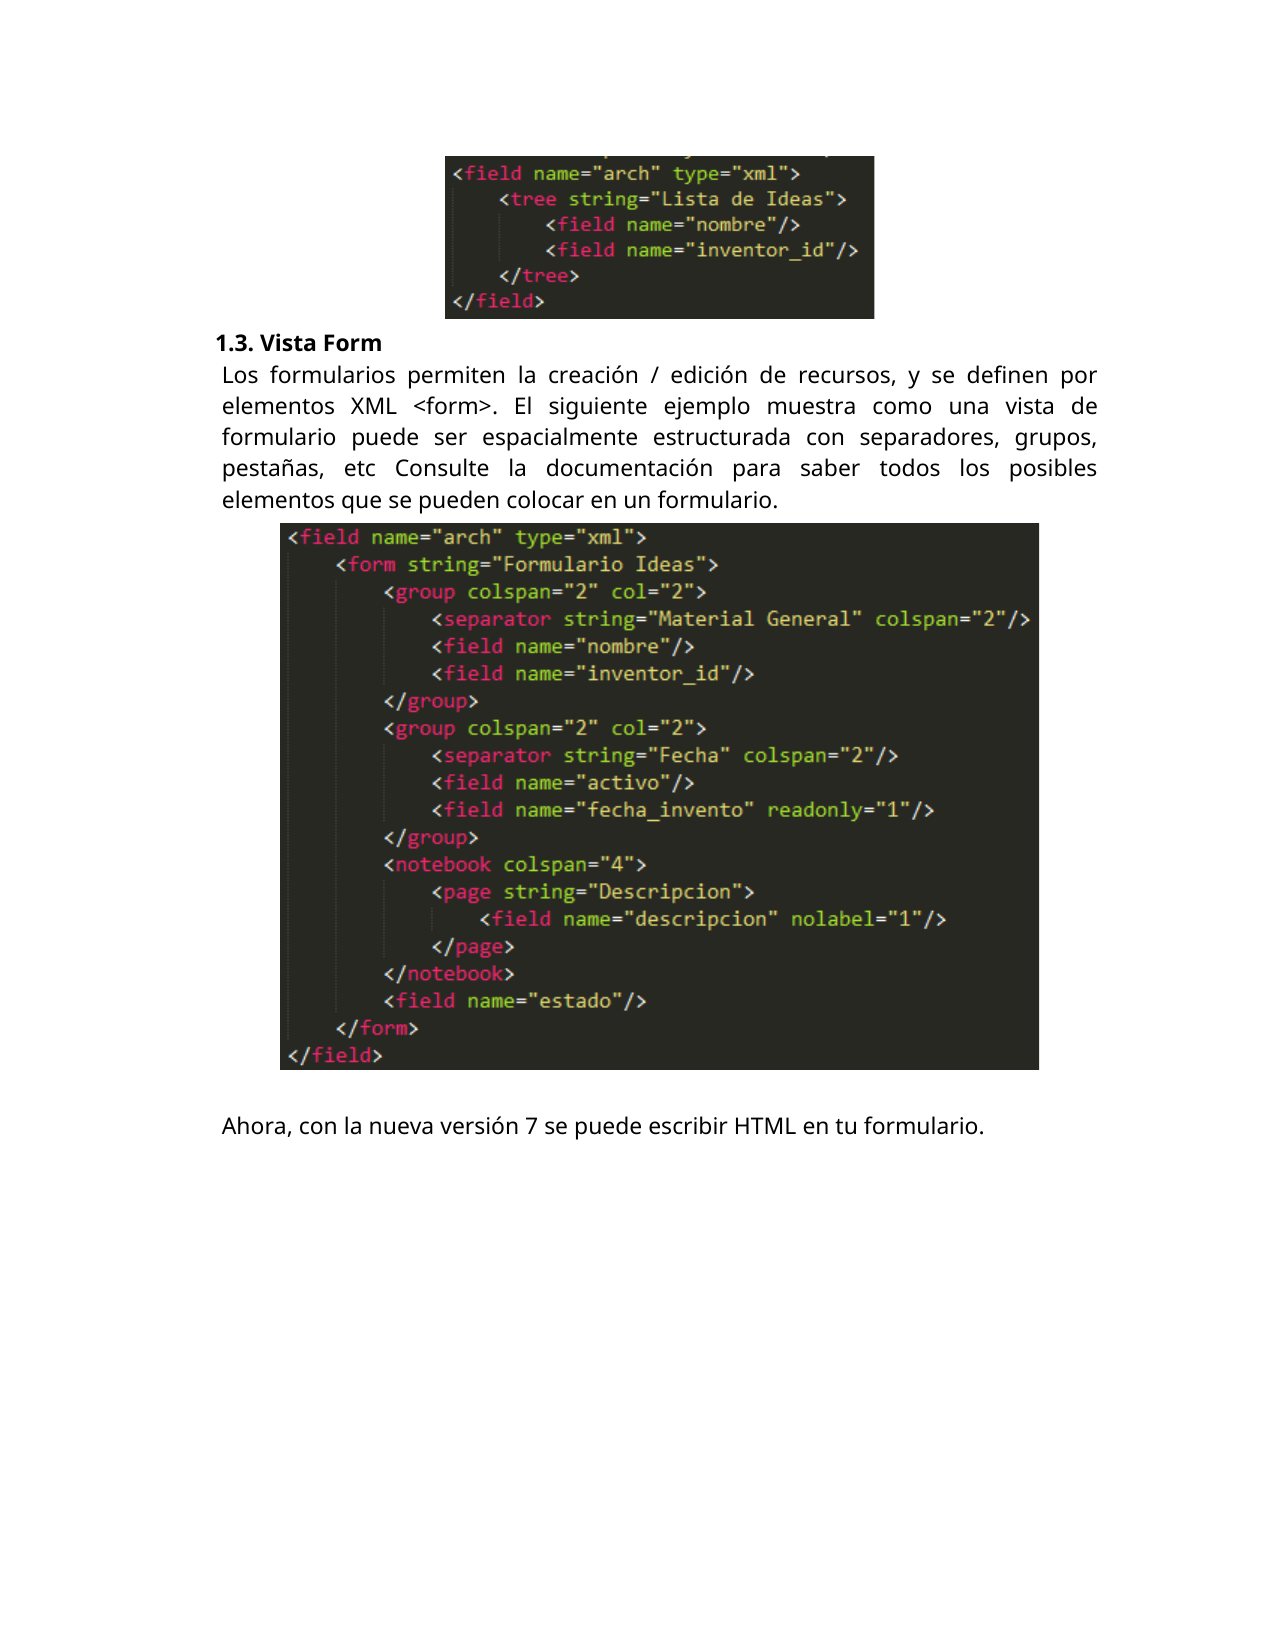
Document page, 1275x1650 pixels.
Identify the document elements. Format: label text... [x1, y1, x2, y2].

picture [445, 156, 875, 319]
list Los formularios permiten la creación / edición de recursos, y se definen por elementos XML <form>. El siguiente ejemplo muestra como una vista de formulario puede ser espacialmente estructurada con separadores, grupos, pestañas, etc Consulte la documentación para saber todos los posibles elementos que se pueden colocar en un formulario. [222, 358, 1098, 515]
list Vista Form [215, 327, 1098, 358]
list Ahora, con la nueva versión 7 se puede escribir HTML en tu formulario. [222, 1110, 1098, 1141]
picture [280, 523, 1040, 1070]
